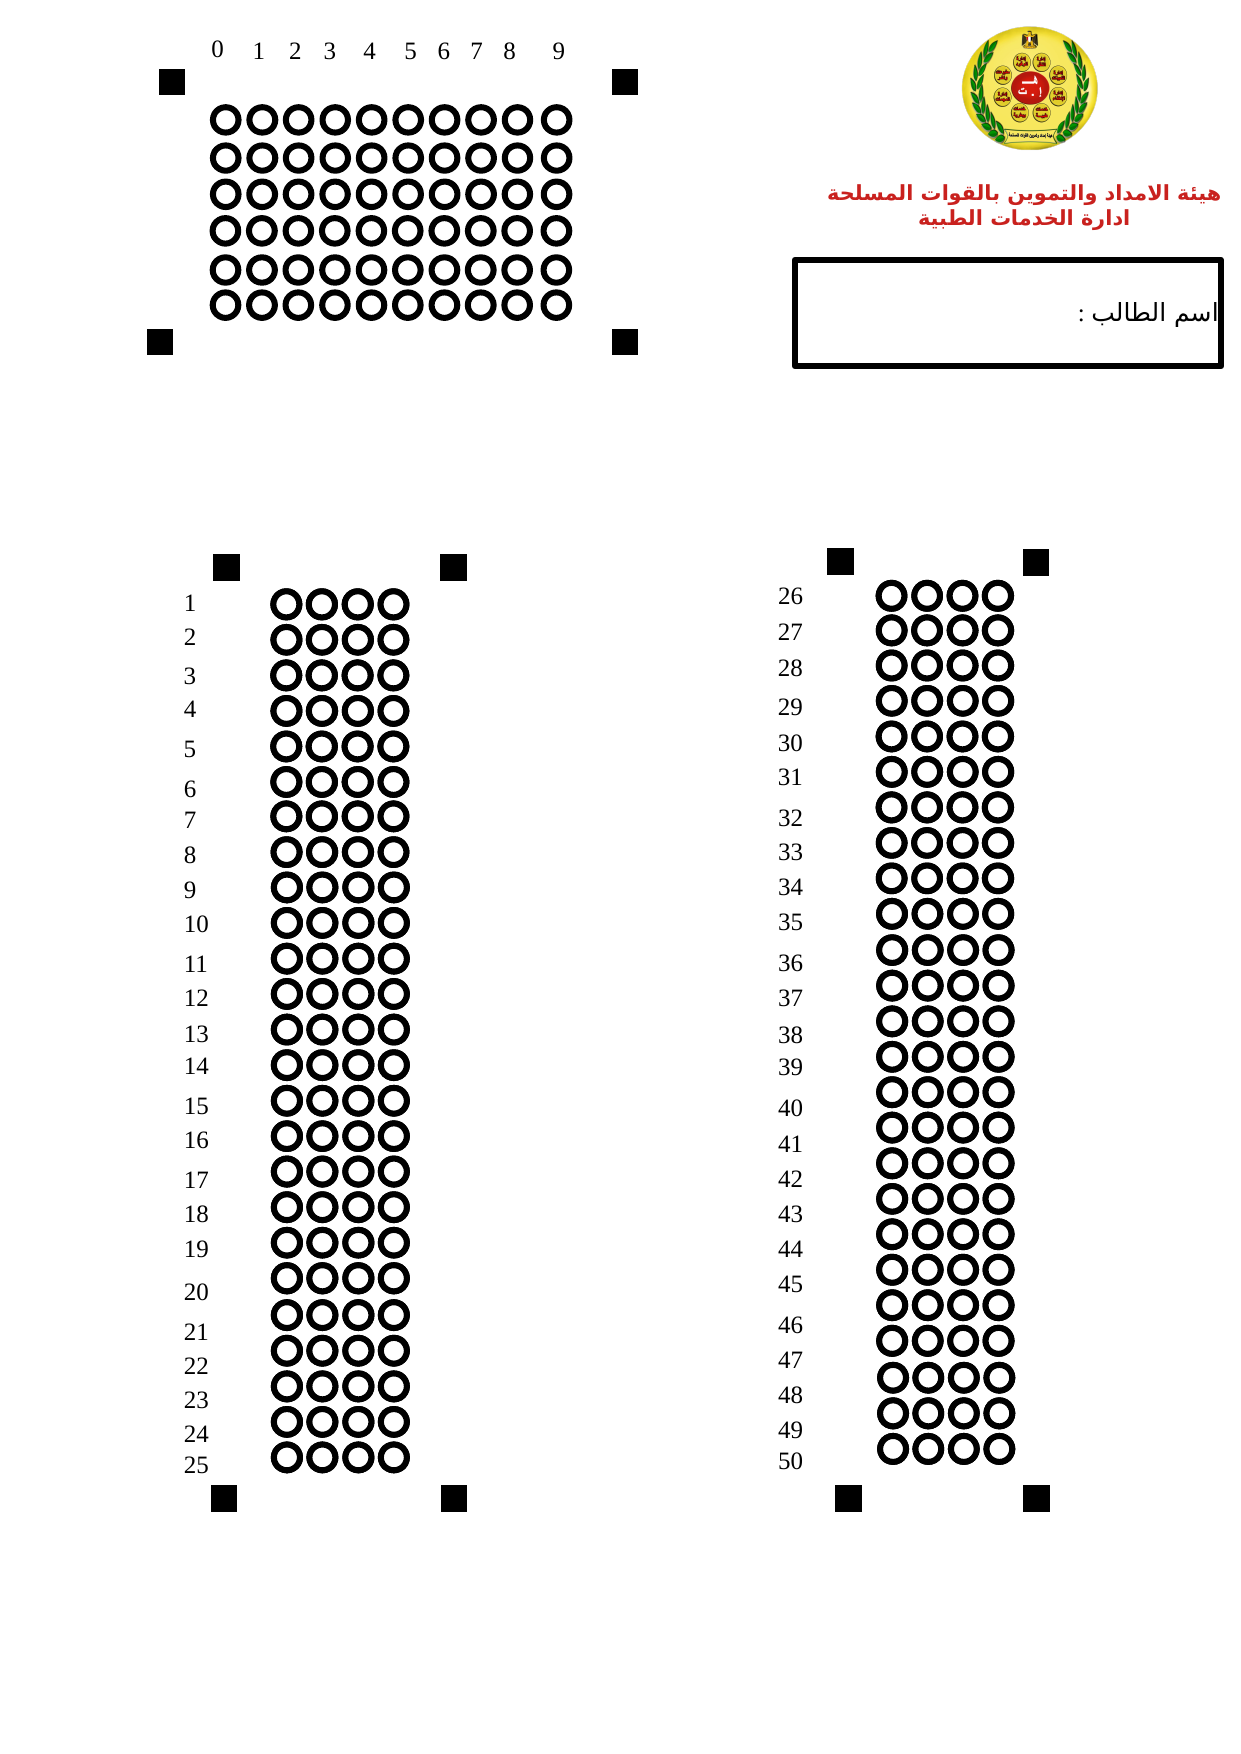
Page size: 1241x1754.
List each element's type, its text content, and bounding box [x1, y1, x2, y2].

text ادارة الخدمات الطبية [826, 206, 1221, 230]
text : اسم الطالب [798, 298, 1218, 328]
picture [950, 20, 1111, 158]
text هيئة الامداد والتموين بالقوات المسلحة [826, 181, 1221, 206]
